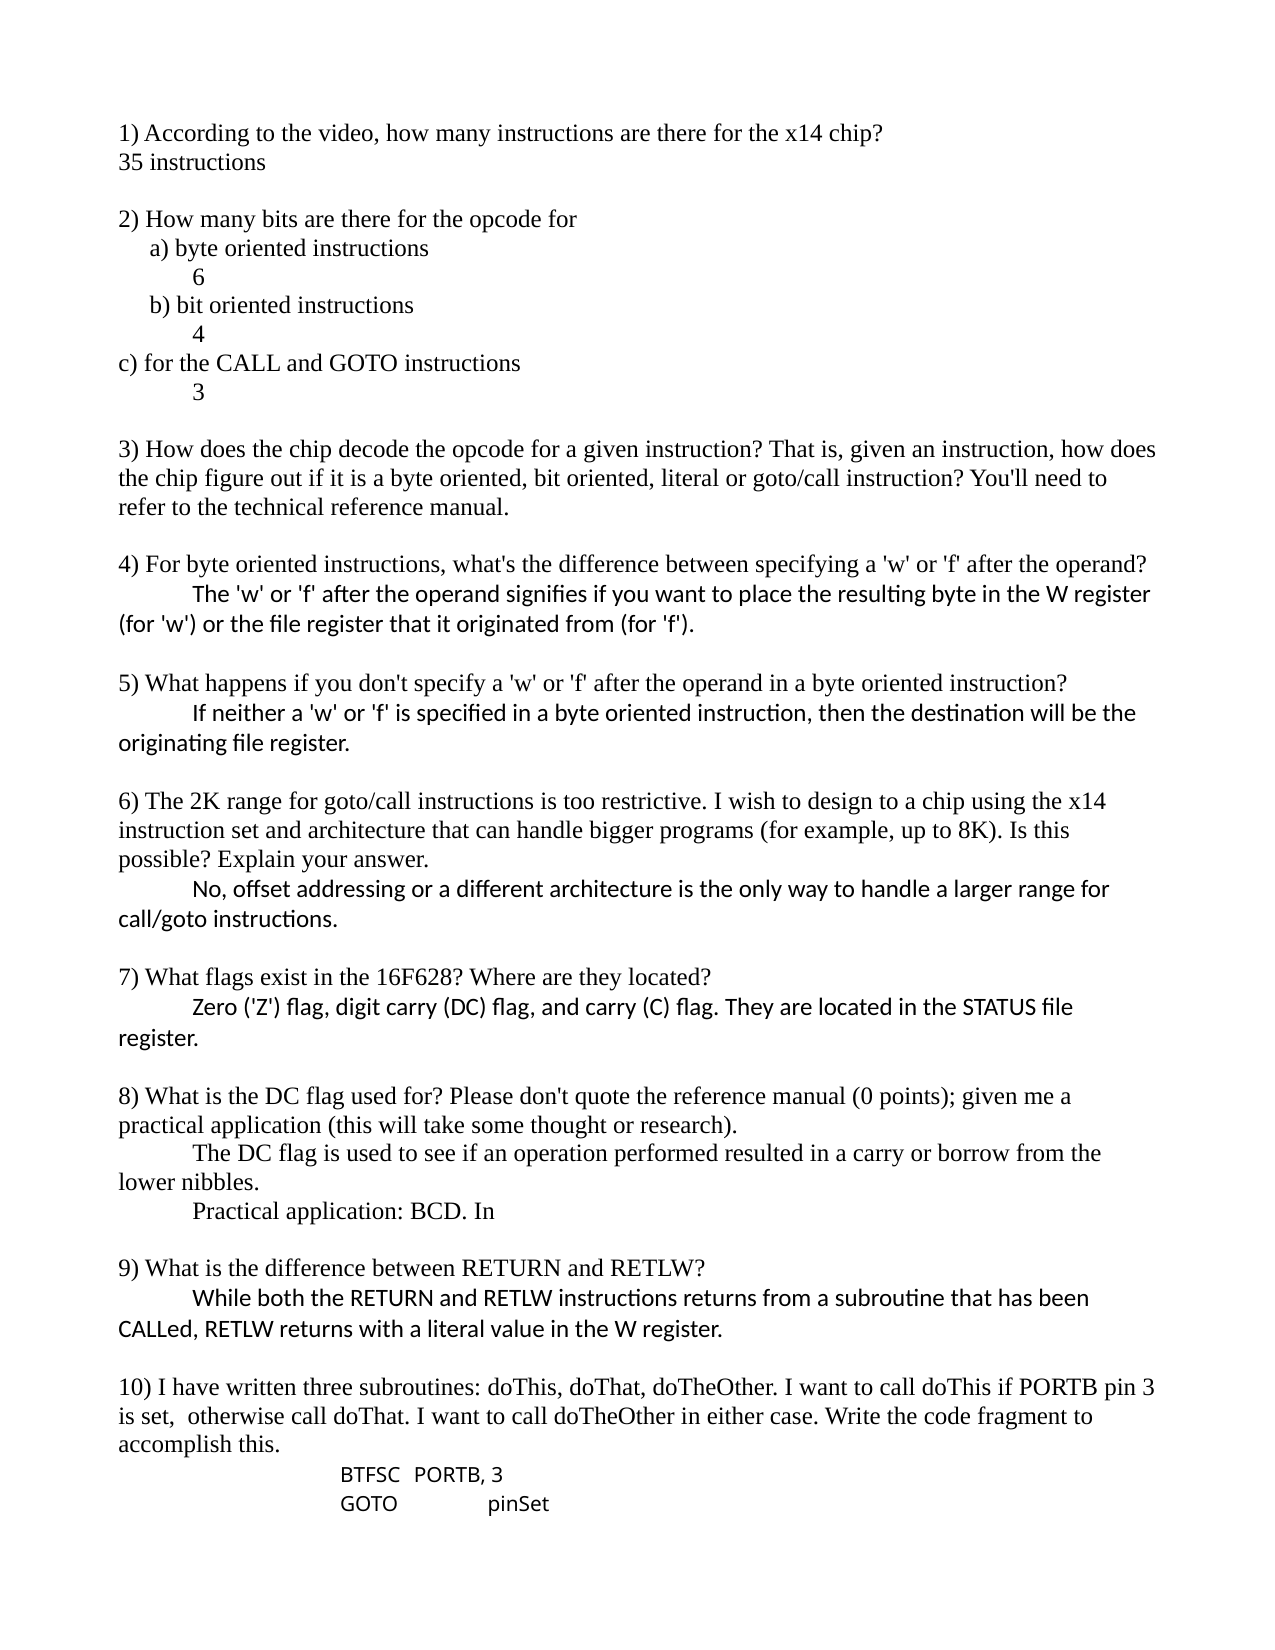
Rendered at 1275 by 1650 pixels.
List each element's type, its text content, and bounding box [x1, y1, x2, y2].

text Practical application: BCD. In [118, 1196, 1157, 1225]
text BTFSC PORTB, 3 [118, 1458, 1157, 1489]
text 7) What flags exist in the 16F628? Where are they located? [118, 962, 1157, 991]
text 1) According to the video, how many instructions are there for the x14 chip? [118, 118, 1157, 147]
text 8) What is the DC flag used for? Please don't quote the reference manual (0 points); given me a practical application (this will take some thought or research). [118, 1081, 1157, 1138]
text While both the RETURN and RETLW instructions returns from a subroutine that has been CALLed, RETLW returns with a literal value in the W register. [118, 1282, 1157, 1343]
text 10) I have written three subroutines: doThis, doThat, doTheOther. I want to call doThis if PORTB pin 3 is set, otherwise call doThat. I want to call doTheOther in either case. Write the code fragment to accomplish this. [118, 1372, 1157, 1458]
text 9) What is the difference between RETURN and RETLW? [118, 1253, 1157, 1282]
text b) bit oriented instructions [118, 291, 1157, 319]
text 35 instructions [118, 147, 1157, 176]
text a) byte oriented instructions [118, 233, 1157, 262]
text 5) What happens if you don't specify a 'w' or 'f' after the operand in a byte oriented instruction? [118, 668, 1157, 697]
text 2) How many bits are there for the opcode for [118, 204, 1157, 233]
text No, offset addressing or a different architecture is the only way to handle a larger range for call/goto instructions. [118, 873, 1157, 934]
text 4 [118, 319, 1157, 348]
text 4) For byte oriented instructions, what's the difference between specifying a 'w' or 'f' after the operand? [118, 549, 1157, 578]
text 3) How does the chip decode the opcode for a given instruction? That is, given an instruction, how does the chip figure out if it is a byte oriented, bit oriented, literal or goto/call instruction? You'll need to refer to the technical reference manual. [118, 434, 1157, 521]
text GOTO pinSet [118, 1489, 1157, 1517]
text c) for the CALL and GOTO instructions [118, 348, 1157, 377]
text Zero ('Z') flag, digit carry (DC) flag, and carry (C) flag. They are located in the STATUS file register. [118, 991, 1157, 1052]
text 6) The 2K range for goto/call instructions is too restrictive. I wish to design to a chip using the x14 instruction set and architecture that can handle bigger programs (for example, up to 8K). Is this possible? Explain your answer. [118, 786, 1157, 873]
text The DC flag is used to see if an operation performed resulted in a carry or borrow from the lower nibbles. [118, 1138, 1157, 1196]
text The 'w' or 'f' after the operand signifies if you want to place the resulting byte in the W register (for 'w') or the file register that it originated from (for 'f'). [118, 578, 1157, 639]
text If neither a 'w' or 'f' is specified in a byte oriented instruction, then the destination will be the originating file register. [118, 697, 1157, 758]
text 6 [118, 262, 1157, 291]
text 3 [118, 377, 1157, 406]
